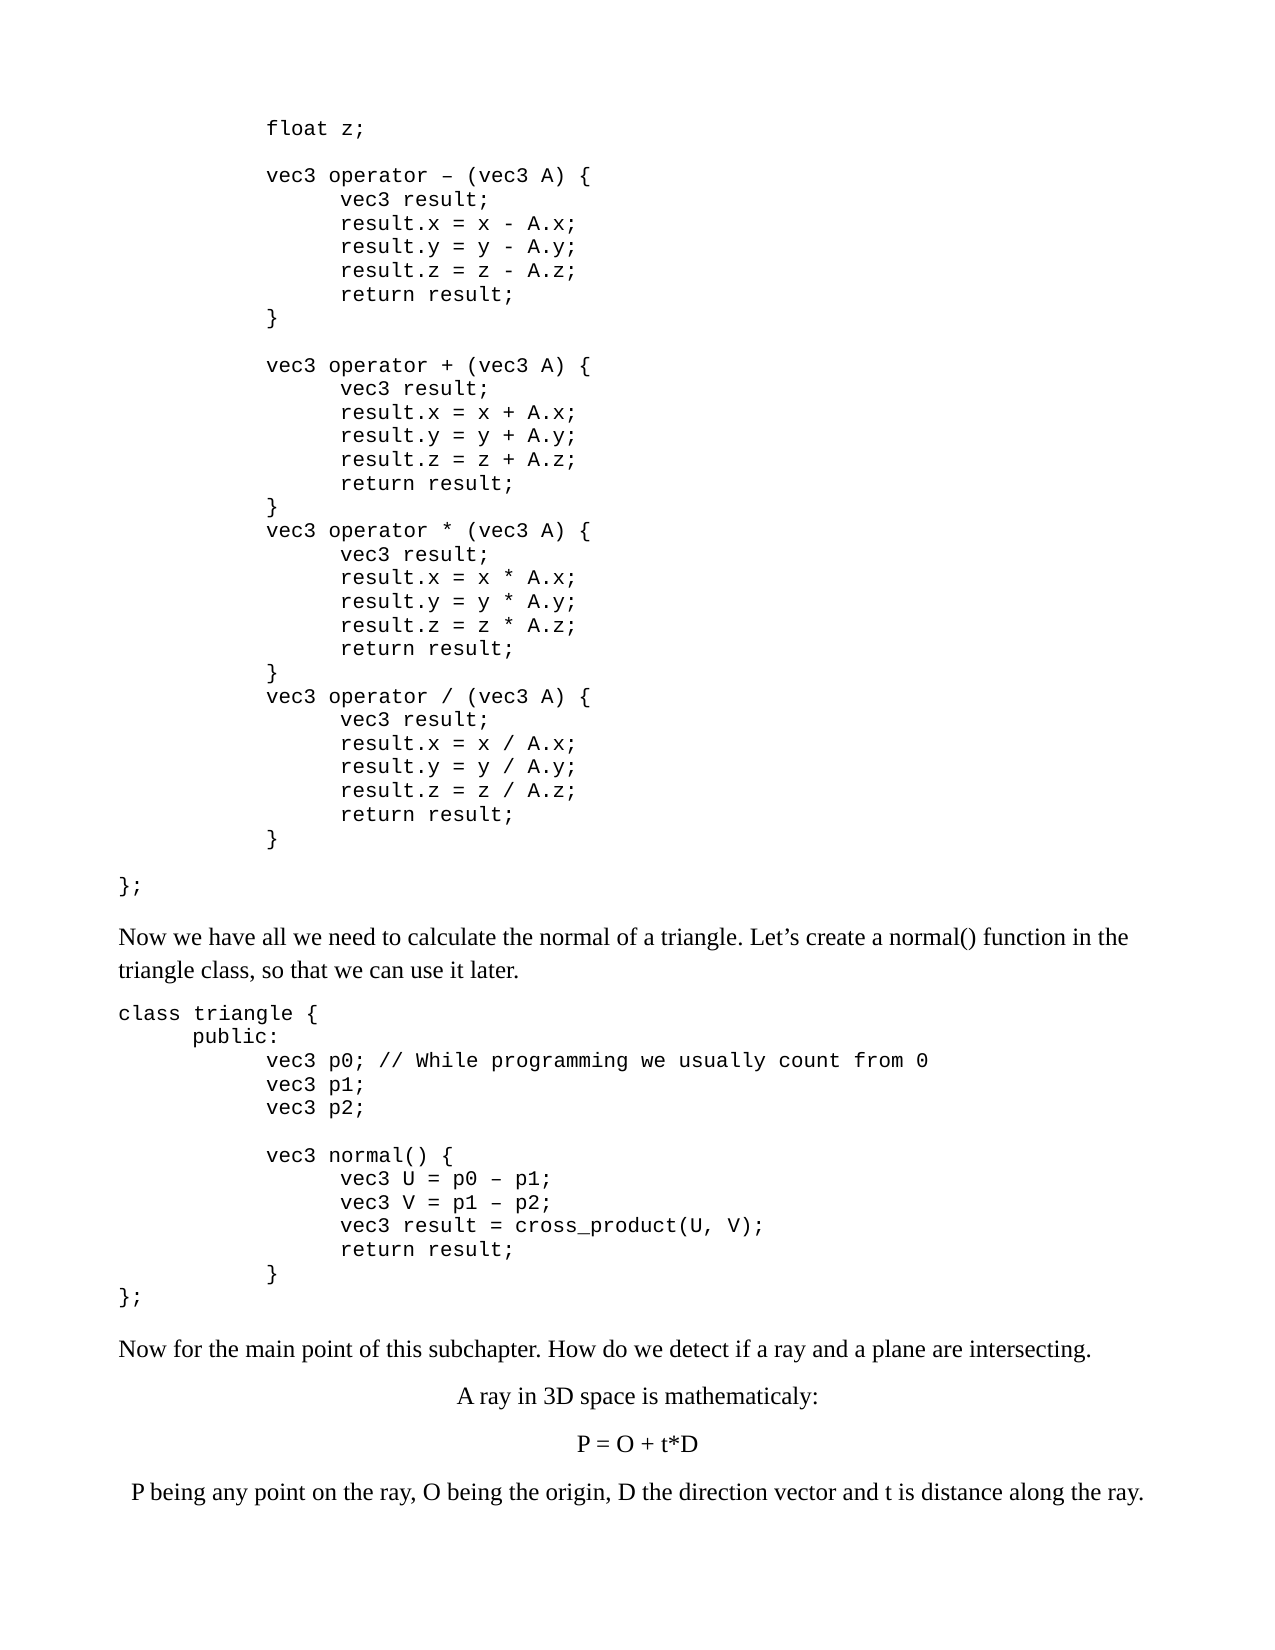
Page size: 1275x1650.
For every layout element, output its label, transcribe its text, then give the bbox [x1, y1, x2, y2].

text } [118, 1263, 1157, 1286]
text } [118, 827, 1157, 851]
text result.z = z + A.z; [118, 449, 1157, 473]
text return result; [118, 284, 1157, 307]
text result.z = z * A.z; [118, 615, 1157, 638]
text result.z = z - A.z; [118, 260, 1157, 284]
text vec3 result = cross_product(U, V); [118, 1216, 1157, 1239]
text public: [118, 1026, 1157, 1050]
text result.x = x - A.x; [118, 213, 1157, 236]
text } [118, 662, 1157, 686]
text vec3 p0; // While programming we usually count from 0 [118, 1050, 1157, 1074]
text vec3 result; [118, 378, 1157, 402]
text P = O + t*D [118, 1429, 1157, 1458]
text vec3 normal() { [118, 1144, 1157, 1168]
text return result; [118, 473, 1157, 496]
text result.y = y - A.y; [118, 236, 1157, 260]
text result.y = y * A.y; [118, 591, 1157, 615]
text result.z = z / A.z; [118, 780, 1157, 804]
text vec3 operator * (vec3 A) { [118, 520, 1157, 544]
text P being any point on the ray, O being the origin, D the direction vector and t is distance along the ray. [118, 1477, 1157, 1505]
text }; [118, 1286, 1157, 1310]
text result.y = y + A.y; [118, 426, 1157, 449]
text class triangle { [118, 1003, 1157, 1026]
text Now for the main point of this subchapter. How do we detect if a ray and a plane are intersecting. [118, 1334, 1157, 1362]
text return result; [118, 1239, 1157, 1263]
text result.x = x + A.x; [118, 402, 1157, 426]
text return result; [118, 638, 1157, 662]
text vec3 result; [118, 189, 1157, 213]
text vec3 p2; [118, 1097, 1157, 1121]
text Now we have all we need to calculate the normal of a triangle. Let’s create a normal() function in the triangle class, so that we can use it later. [118, 922, 1157, 984]
text return result; [118, 804, 1157, 827]
text vec3 V = p1 – p2; [118, 1192, 1157, 1216]
text result.x = x * A.x; [118, 567, 1157, 591]
text vec3 result; [118, 544, 1157, 567]
text vec3 operator + (vec3 A) { [118, 354, 1157, 378]
text } [118, 496, 1157, 520]
text vec3 result; [118, 709, 1157, 733]
text }; [118, 875, 1157, 898]
text result.x = x / A.x; [118, 733, 1157, 757]
text vec3 operator – (vec3 A) { [118, 165, 1157, 189]
text vec3 p1; [118, 1074, 1157, 1097]
text result.y = y / A.y; [118, 757, 1157, 780]
text vec3 operator / (vec3 A) { [118, 686, 1157, 709]
text A ray in 3D space is mathematicaly: [118, 1381, 1157, 1410]
text float z; [118, 118, 1157, 142]
text } [118, 307, 1157, 331]
text vec3 U = p0 – p1; [118, 1168, 1157, 1192]
